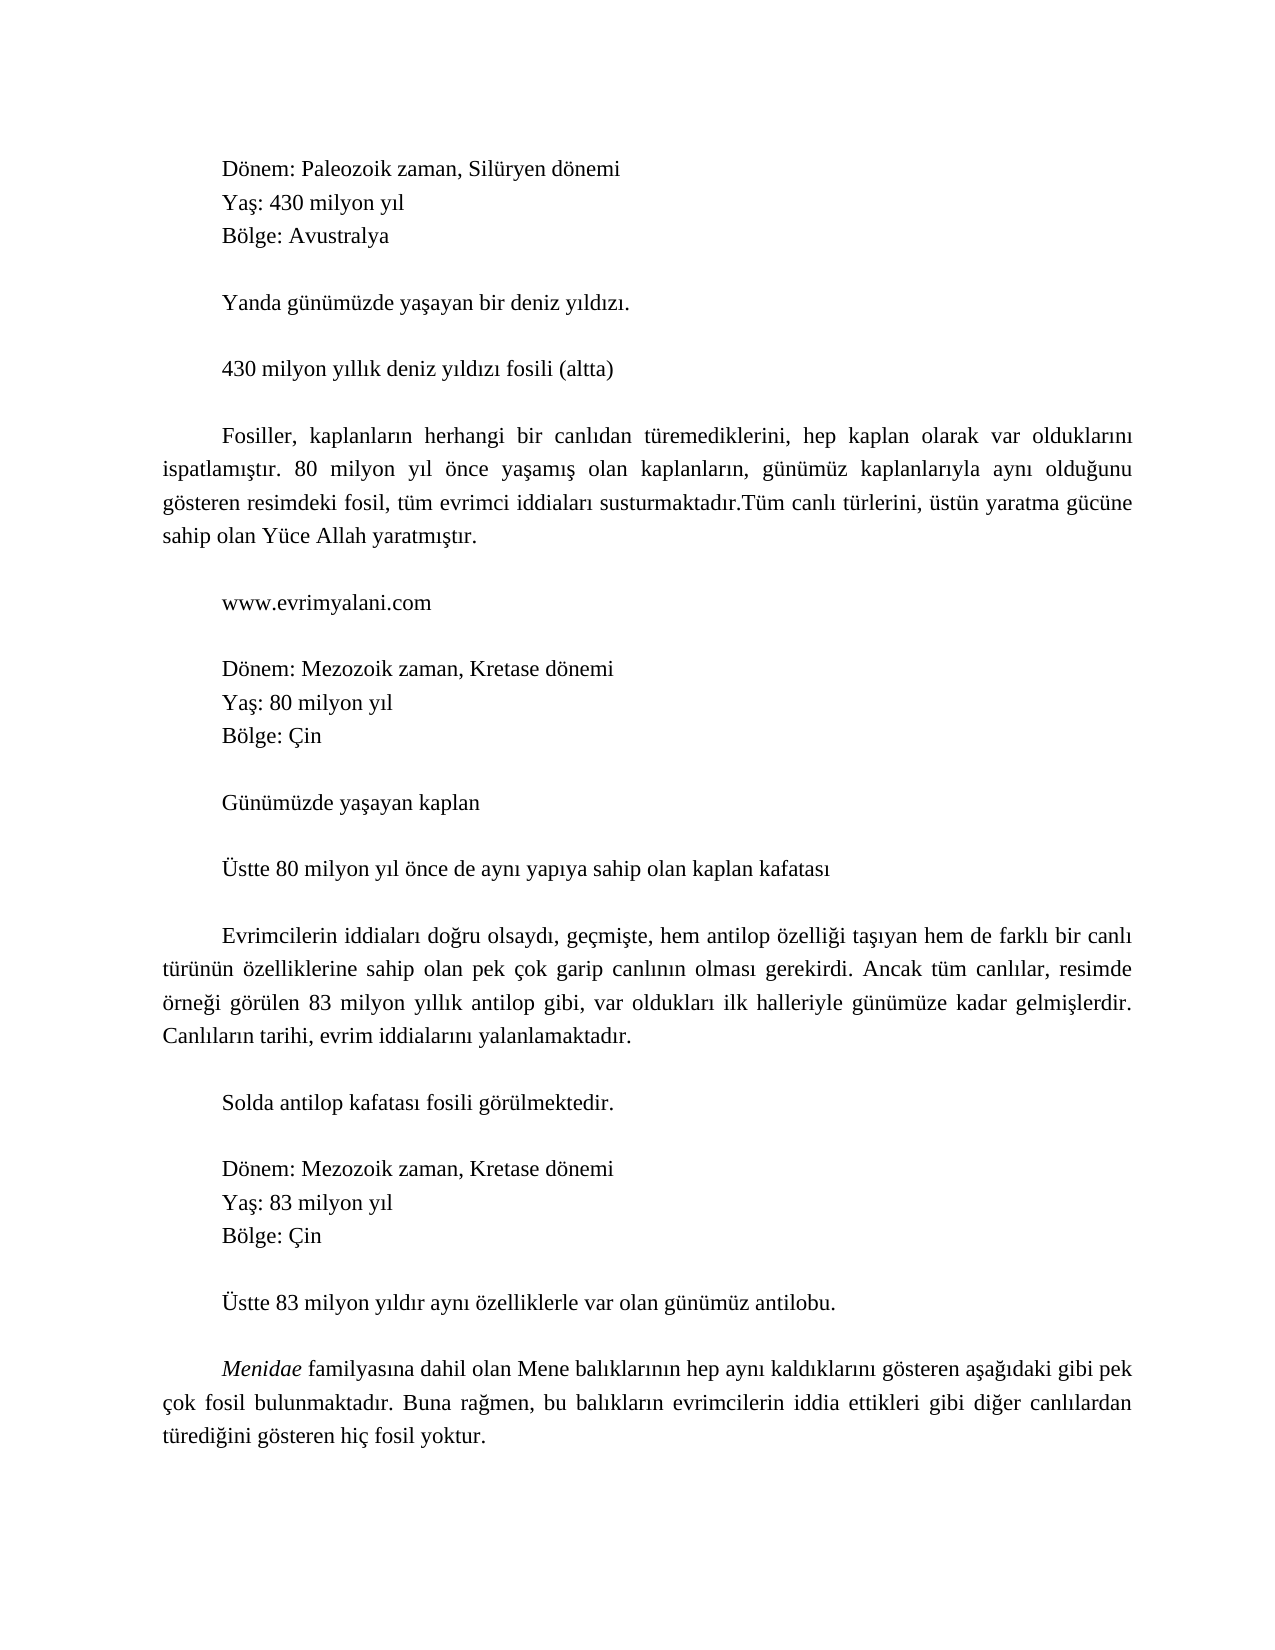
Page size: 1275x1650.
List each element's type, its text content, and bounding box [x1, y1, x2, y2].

text Yanda günümüzde yaşayan bir deniz yıldızı. [162, 283, 1134, 317]
text Evrimcilerin iddiaları doğru olsaydı, geçmişte, hem antilop özelliği taşıyan hem de farklı bir canlı türünün özelliklerine sahip olan pek çok garip canlının olması gerekirdi. Ancak tüm canlılar, resimde örneği görülen 83 milyon yıllık antilop gibi, var oldukları ilk halleriyle günümüze kadar gelmişlerdir. Canlıların tarihi, evrim iddialarını yalanlamaktadır. [162, 917, 1134, 1050]
text Fosiller, kaplanların herhangi bir canlıdan türemediklerini, hep kaplan olarak var olduklarını ispatlamıştır. 80 milyon yıl önce yaşamış olan kaplanların, günümüz kaplanlarıyla aynı olduğunu gösteren resimdeki fosil, tüm evrimci iddiaları susturmaktadır.Tüm canlı türlerini, üstün yaratma gücüne sahip olan Yüce Allah yaratmıştır. [162, 417, 1134, 550]
text 430 milyon yıllık deniz yıldızı fosili (altta) [162, 350, 1134, 383]
text Üstte 83 milyon yıldır aynı özelliklerle var olan günümüz antilobu. [162, 1283, 1134, 1317]
text Solda antilop kafatası fosili görülmektedir. [162, 1083, 1134, 1117]
text Yaş: 430 milyon yıl [162, 183, 1134, 217]
text Dönem: Mezozoik zaman, Kretase dönemi [162, 1150, 1134, 1183]
text Dönem: Mezozoik zaman, Kretase dönemi [162, 650, 1134, 683]
text Yaş: 83 milyon yıl [162, 1183, 1134, 1217]
text Bölge: Çin [162, 717, 1134, 750]
text www.evrimyalani.com [162, 583, 1134, 617]
text Bölge: Çin [162, 1217, 1134, 1250]
text Günümüzde yaşayan kaplan [162, 783, 1134, 817]
text Dönem: Paleozoik zaman, Silüryen dönemi [162, 150, 1134, 183]
text Bölge: Avustralya [162, 217, 1134, 250]
text Menidae familyasına dahil olan Mene balıklarının hep aynı kaldıklarını gösteren aşağıdaki gibi pek çok fosil bulunmaktadır. Buna rağmen, bu balıkların evrimcilerin iddia ettikleri gibi diğer canlılardan türediğini gösteren hiç fosil yoktur. [162, 1350, 1134, 1450]
text Üstte 80 milyon yıl önce de aynı yapıya sahip olan kaplan kafatası [162, 850, 1134, 883]
text Yaş: 80 milyon yıl [162, 683, 1134, 717]
